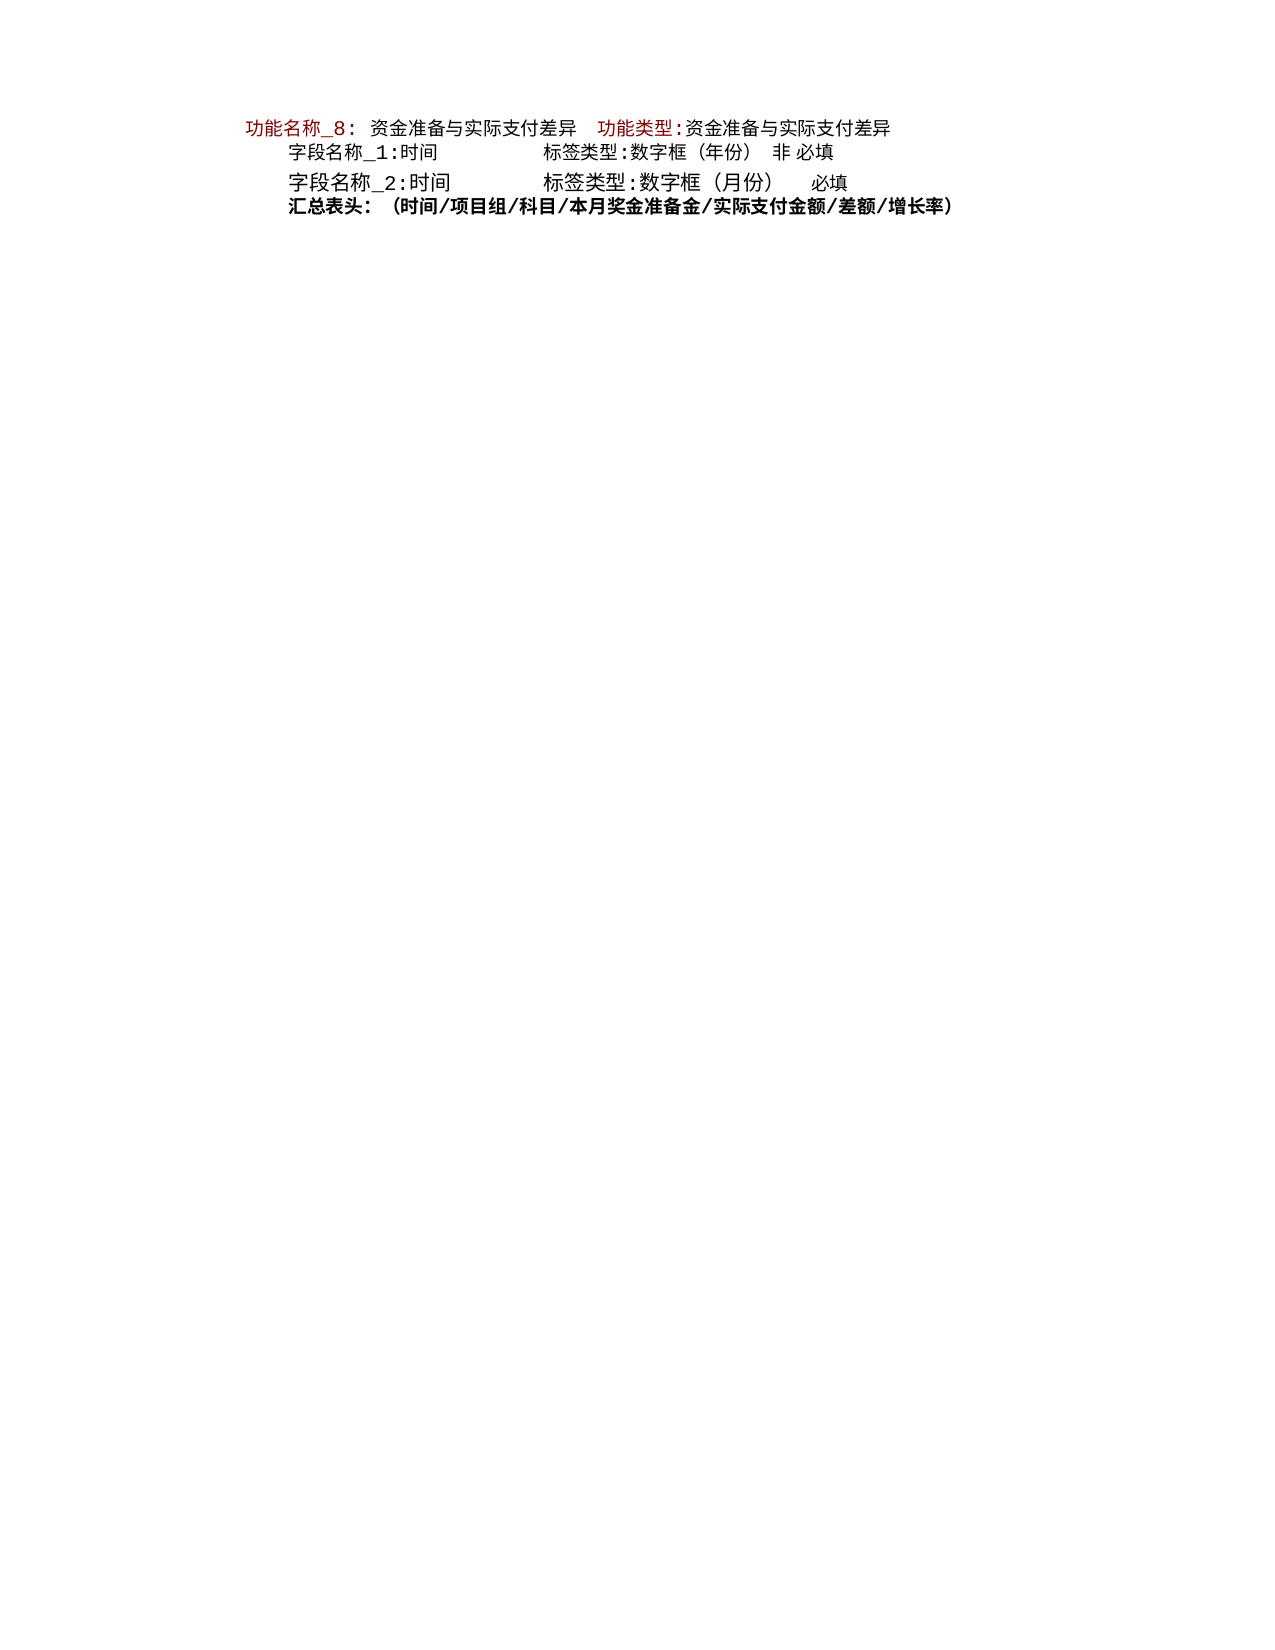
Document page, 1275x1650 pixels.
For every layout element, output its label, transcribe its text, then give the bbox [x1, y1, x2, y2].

text 功能名称_8: 资金准备与实际支付差异 功能类型:资金准备与实际支付差异 [118, 118, 1157, 142]
text 汇总表头：（时间/项目组/科目/本月奖金准备金/实际支付金额/差额/增长率） [118, 196, 1157, 220]
text 字段名称_1:时间 标签类型:数字框（年份） 非 必填 [118, 142, 1157, 166]
text 字段名称_2:时间 标签类型:数字框（月份） 必填 [118, 166, 1157, 196]
